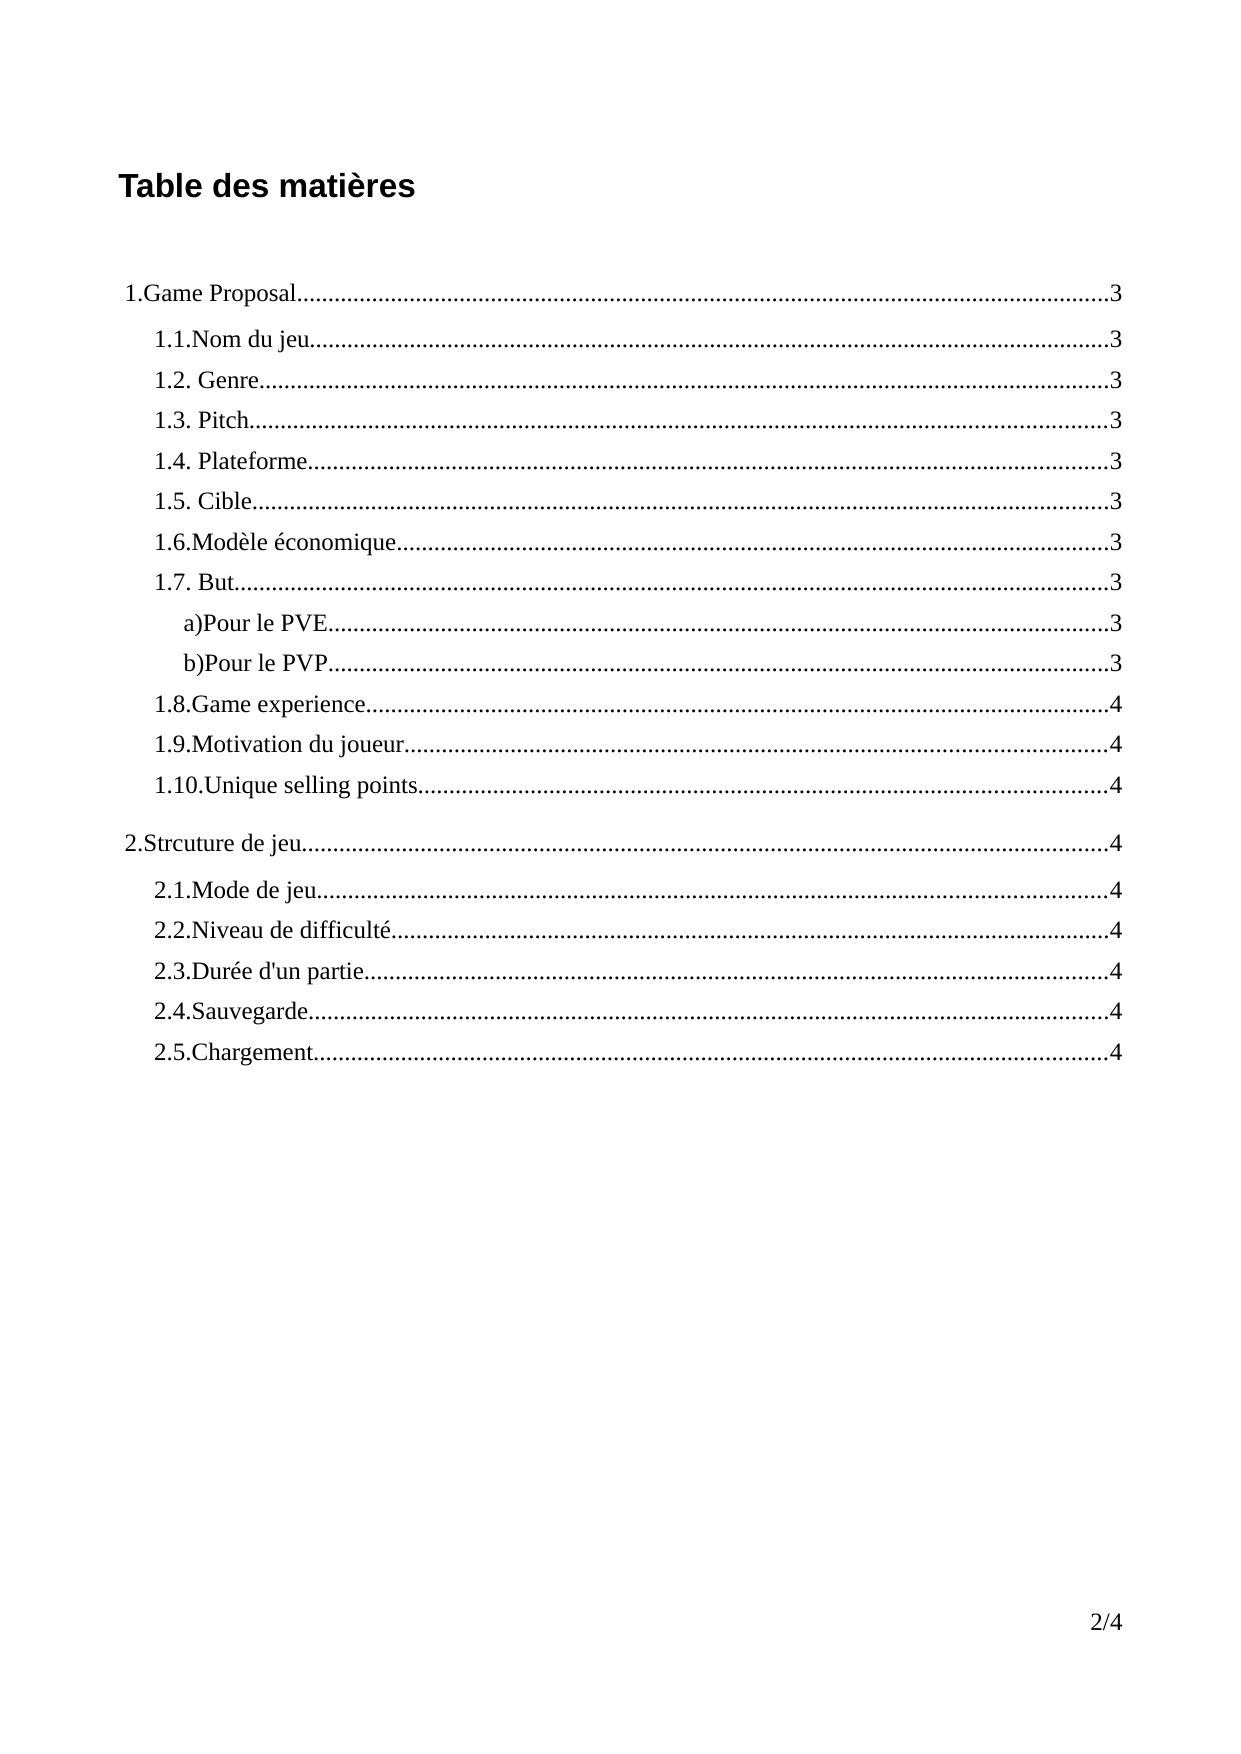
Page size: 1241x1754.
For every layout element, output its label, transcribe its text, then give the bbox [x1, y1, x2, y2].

text 2.Strcuture de jeu 4 [118, 828, 1122, 857]
text 1.9.Motivation du joueur 4 [148, 729, 1122, 758]
text 1.5. Cible 3 [148, 486, 1122, 515]
text 1.4. Plateforme 3 [148, 446, 1122, 475]
text 1.3. Pitch 3 [148, 405, 1122, 434]
subtitle Table des matières [118, 167, 1122, 205]
text b)Pour le PVP 3 [177, 648, 1122, 677]
text 2.4.Sauvegarde 4 [148, 996, 1122, 1025]
text 1.7. But 3 [148, 567, 1122, 596]
text 2.1.Mode de jeu 4 [148, 875, 1122, 903]
text a)Pour le PVE 3 [177, 608, 1122, 637]
text 2.2.Niveau de difficulté 4 [148, 915, 1122, 944]
text 2.3.Durée d'un partie 4 [148, 956, 1122, 984]
text 1.Game Proposal 3 [118, 278, 1122, 307]
text 1.6.Modèle économique 3 [148, 527, 1122, 556]
text 1.8.Game experience 4 [148, 689, 1122, 718]
text 1.1.Nom du jeu 3 [148, 324, 1122, 353]
text 1.2. Genre 3 [148, 365, 1122, 394]
text 2.5.Chargement 4 [148, 1037, 1122, 1066]
text 1.10.Unique selling points 4 [148, 770, 1122, 799]
